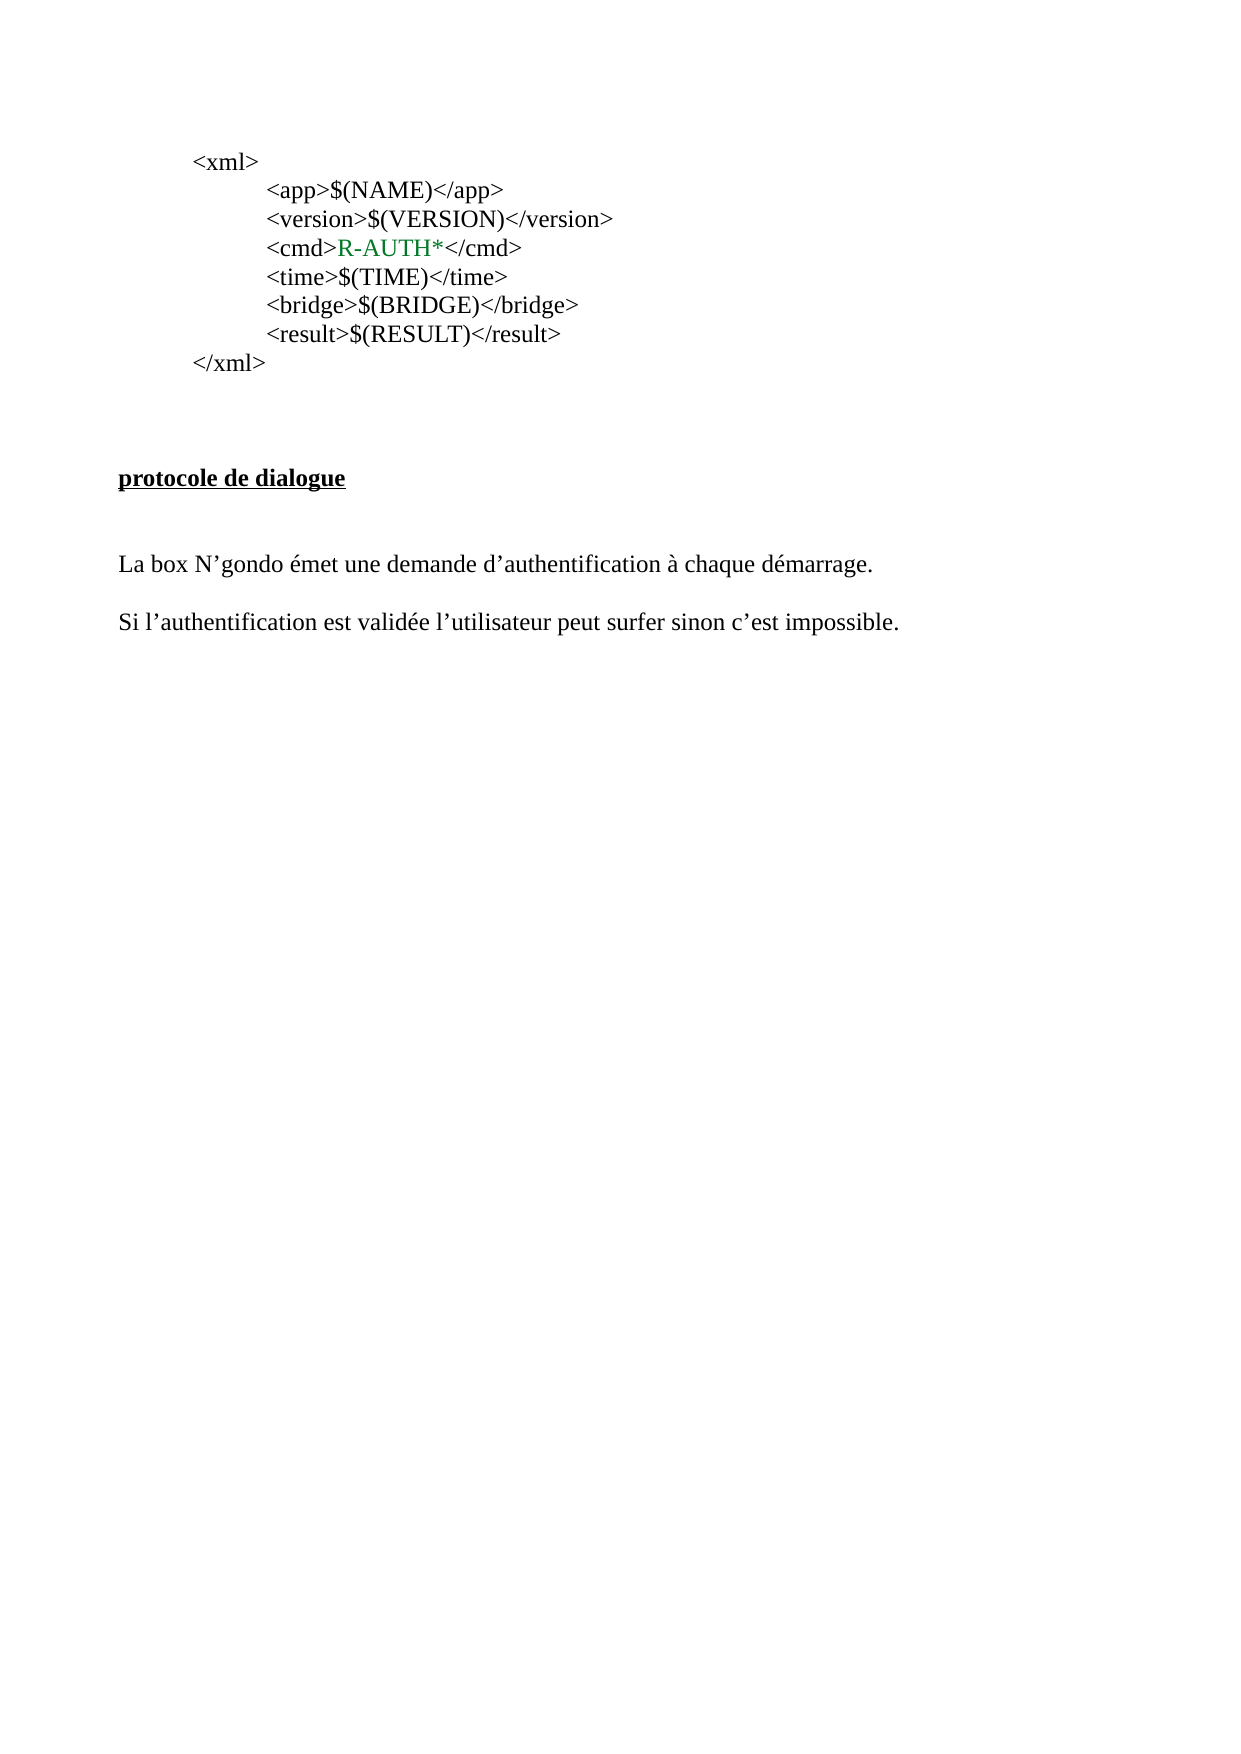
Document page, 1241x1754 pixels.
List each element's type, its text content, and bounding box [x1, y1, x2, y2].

text <app>$(NAME)</app> [118, 176, 1122, 204]
text <version>$(VERSION)</version> [118, 204, 1122, 233]
text La box N’gondo émet une demande d’authentification à chaque démarrage. [118, 549, 1122, 578]
text <cmd>R-AUTH*</cmd> [118, 233, 1122, 262]
text <result>$(RESULT)</result> [118, 319, 1122, 348]
text Si l’authentification est validée l’utilisateur peut surfer sinon c’est impossible. [118, 607, 1122, 636]
text <xml> [118, 147, 1122, 176]
text </xml> [118, 348, 1122, 377]
text <time>$(TIME)</time> [118, 262, 1122, 291]
text <bridge>$(BRIDGE)</bridge> [118, 291, 1122, 319]
text protocole de dialogue [118, 463, 1122, 492]
